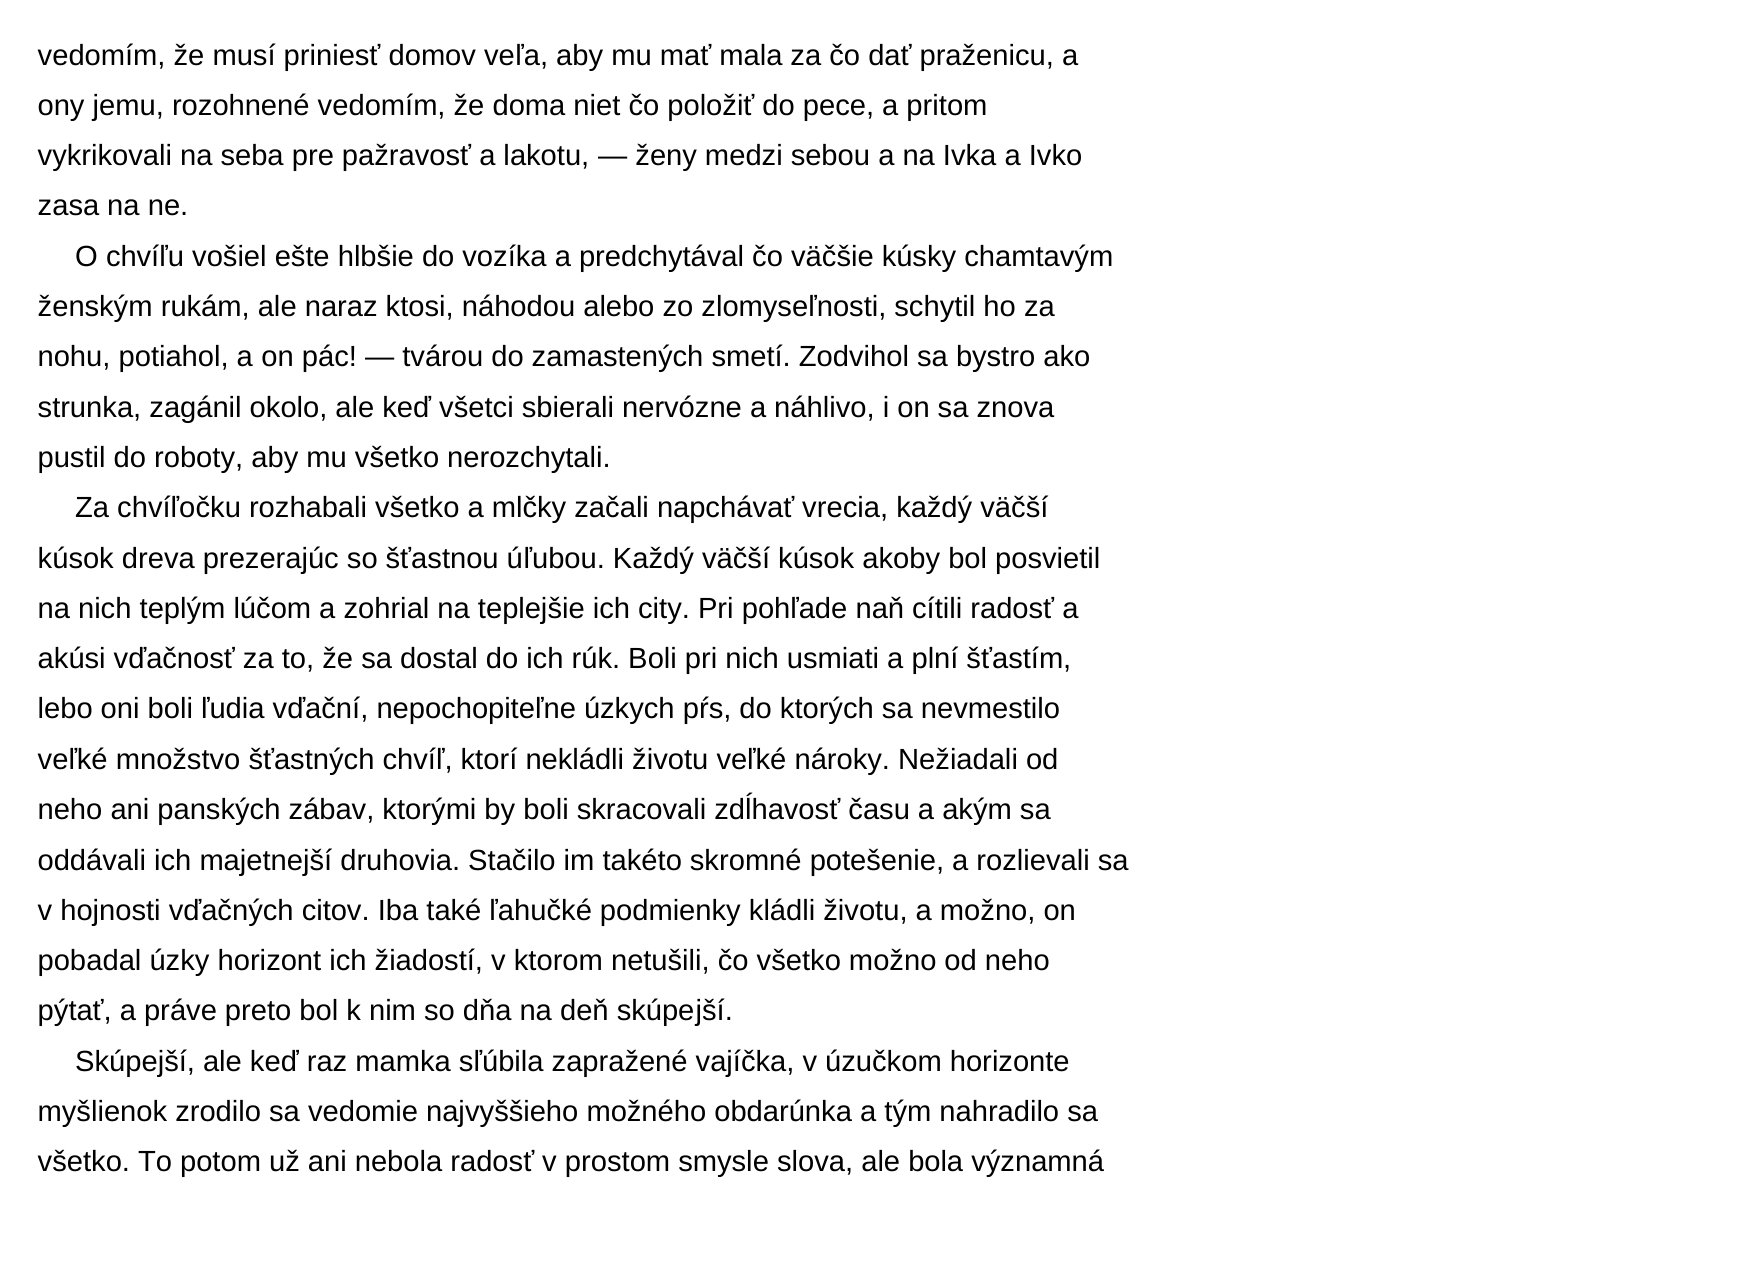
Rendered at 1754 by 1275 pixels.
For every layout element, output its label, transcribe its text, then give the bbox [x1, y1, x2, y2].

text Za chvíľočku rozhabali všetko a mlčky začali napchávať vrecia, každý väčší kúsok dreva prezerajúc so šťastnou úľubou. Každý väčší kúsok akoby bol posvietil na nich teplým lúčom a zohrial na teplejšie ich city. Pri pohľade naň cítili radosť a akúsi vďačnosť za to, že sa dostal do ich rúk. Boli pri nich usmiati a plní šťastím, lebo oni boli ľudia vďační, nepochopiteľne úzkych pŕs, do ktorých sa nevmestilo veľké množstvo šťastných chvíľ, ktorí nekládli životu veľké nároky. Nežiadali od neho ani panských zábav, ktorými by boli skracovali zdĺhavosť času a akým sa oddávali ich majetnejší druhovia. Stačilo im takéto skromné potešenie, a rozlievali sa v hojnosti vďačných citov. Iba také ľahučké podmienky kládli životu, a možno, on pobadal úzky horizont ich žiadostí, v ktorom netušili, čo všetko možno od neho pýtať, a práve preto bol k nim so dňa na deň skúpejší. [37, 490, 1130, 1027]
text Skúpejší, ale keď raz mamka sľúbila zapražené vajíčka, v úzučkom horizonte myšlienok zrodilo sa vedomie najvyššieho možného obdarúnka a tým nahradilo sa všetko. To potom už ani nebola radosť v prostom smysle slova, ale bola významná [37, 1044, 1130, 1178]
text O chvíľu vošiel ešte hlbšie do vozíka a predchytával čo väčšie kúsky chamtavým ženským rukám, ale naraz ktosi, náhodou alebo zo zlomyseľnosti, schytil ho za nohu, potiahol, a on pác! — tvárou do zamastených smetí. Zodvihol sa bystro ako strunka, zagánil okolo, ale keď všetci sbierali nervózne a náhlivo, i on sa znova pustil do roboty, aby mu všetko nerozchytali. [37, 239, 1130, 473]
text vedomím, že musí priniesť domov veľa, aby mu mať mala za čo dať praženicu, a ony jemu, rozohnené vedomím, že doma niet čo položiť do pece, a pritom vykrikovali na seba pre pažravosť a lakotu, — ženy medzi sebou a na Ivka a Ivko zasa na ne. [37, 37, 1130, 222]
